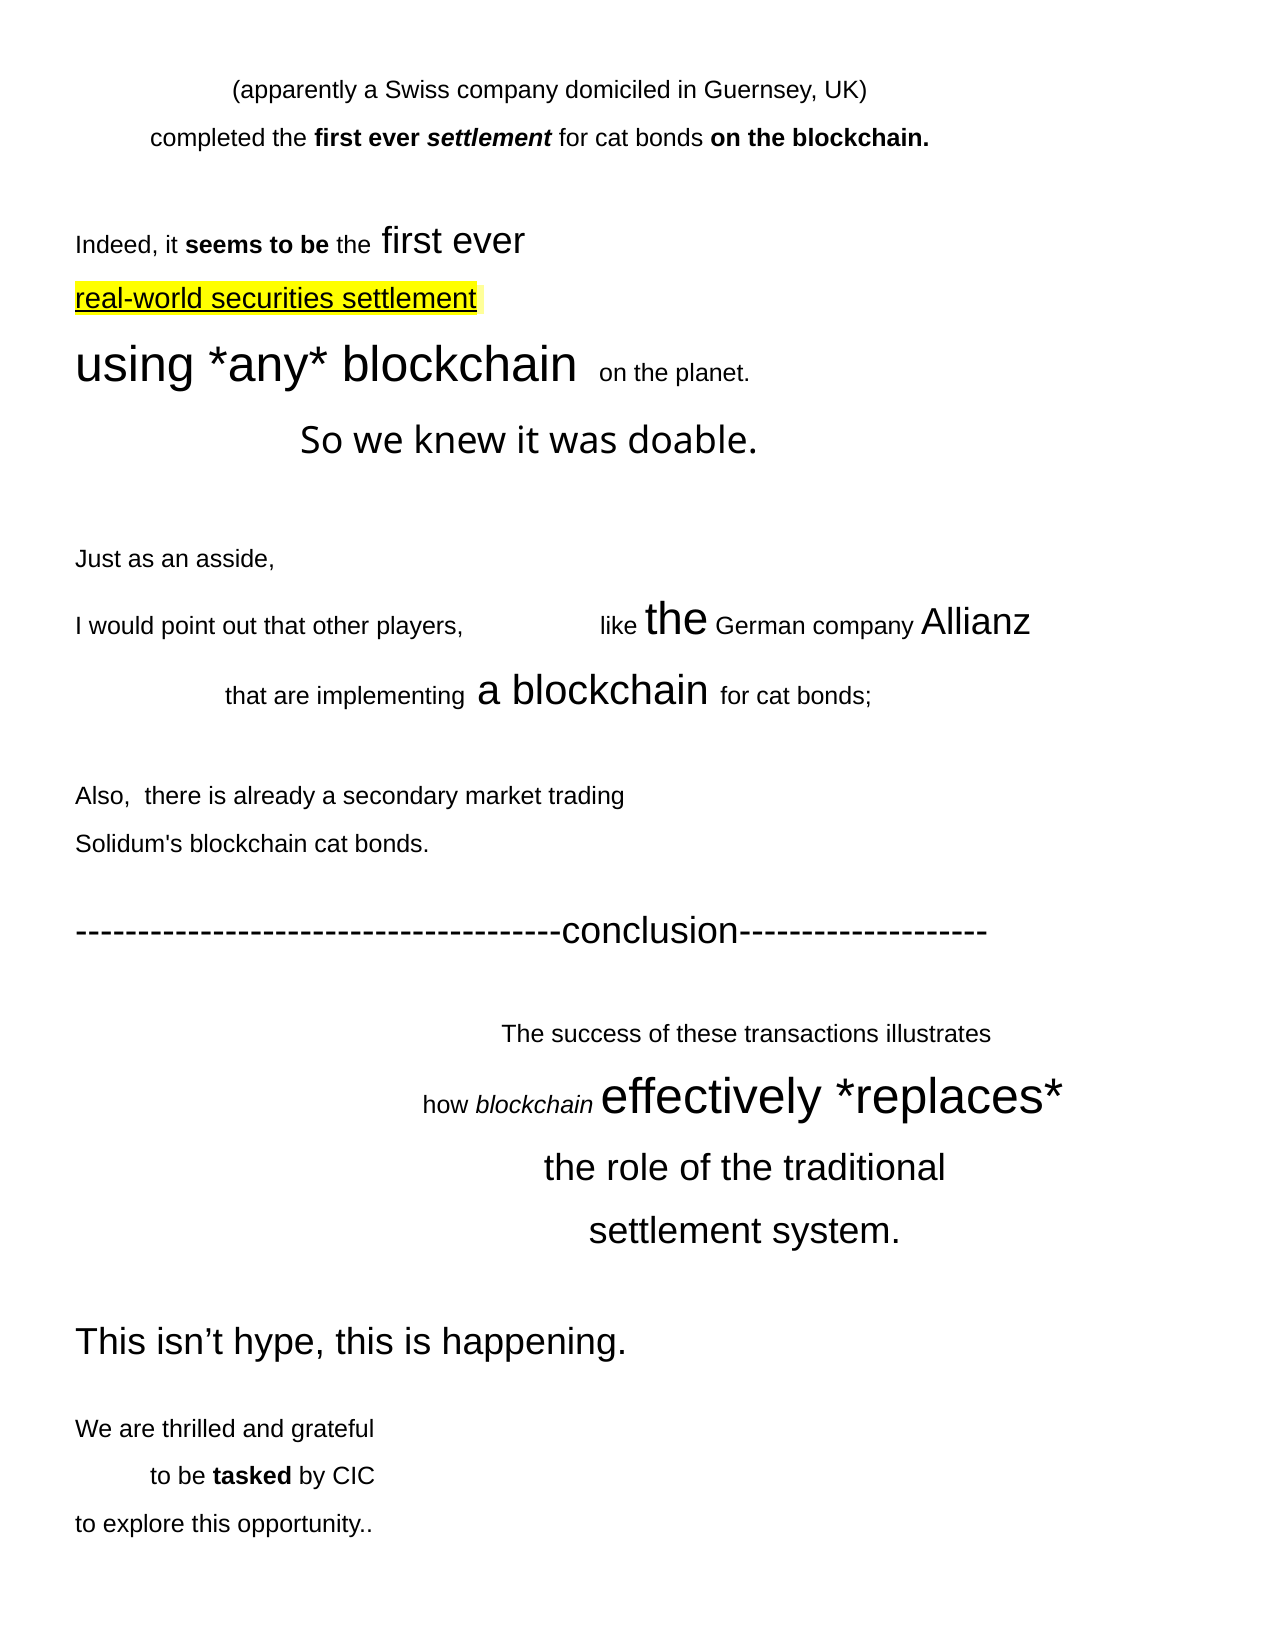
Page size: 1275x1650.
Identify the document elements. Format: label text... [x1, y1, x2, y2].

text real-world securities settlement [75, 281, 1200, 315]
text using *any* blockchain on the planet. [75, 334, 1200, 392]
text (apparently a Swiss company domiciled in Guernsey, UK) [150, 75, 1200, 104]
text ---------------------------------------conclusion-------------------- [75, 908, 1200, 951]
text completed the first ever settlement for cat bonds on the blockchain. [150, 123, 1200, 151]
text Solidum's blockchain cat bonds. [75, 829, 1200, 889]
text the role of the traditional [300, 1145, 1200, 1188]
text Also, there is already a secondary market trading [75, 781, 1200, 810]
text I would point out that other players, like the German company Allianz [75, 592, 1200, 644]
text The success of these transactions illustrates [300, 1019, 1200, 1047]
text This isn’t hype, this is happening. [75, 1319, 1200, 1362]
text that are implementing a blockchain for cat bonds; [75, 665, 1200, 713]
text settlement system. [300, 1208, 1200, 1252]
text to explore this opportunity.. [75, 1509, 1200, 1538]
text Indeed, it seems to be the first ever [75, 218, 1200, 261]
text how blockchain effectively *replaces* [300, 1066, 1200, 1124]
text We are thrilled and grateful [75, 1383, 1200, 1442]
text Just as an asside, [75, 513, 1200, 573]
text to be tasked by CIC [75, 1461, 1200, 1490]
text So we knew it was doable. [75, 413, 1200, 494]
